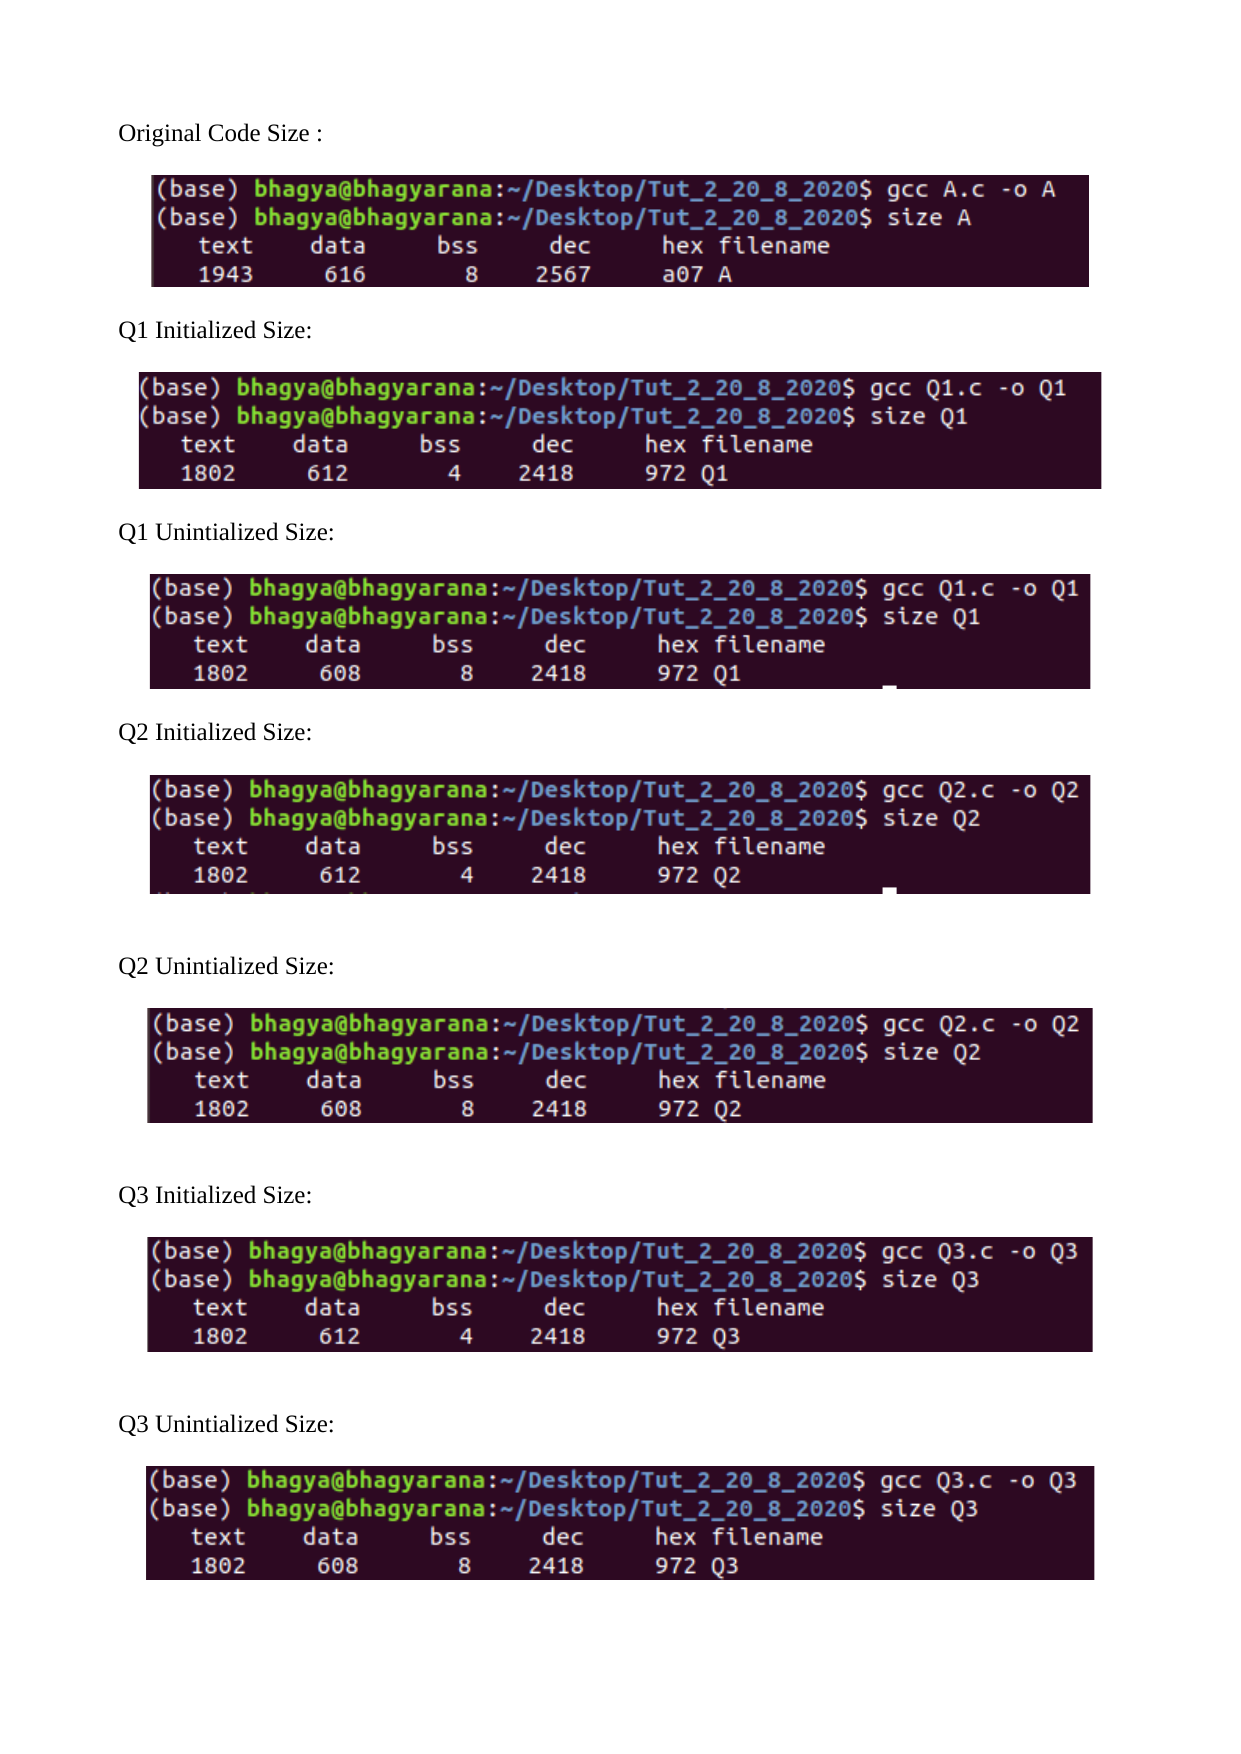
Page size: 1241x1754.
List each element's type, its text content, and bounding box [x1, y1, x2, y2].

text Q3 Initialized Size: [118, 1180, 1122, 1209]
text Q2 Unintialized Size: [118, 951, 1122, 980]
picture [151, 175, 1089, 287]
picture [138, 372, 1102, 489]
picture [147, 1008, 1093, 1123]
picture [149, 574, 1091, 689]
text Original Code Size : [118, 118, 1122, 147]
picture [149, 775, 1091, 894]
picture [147, 1237, 1093, 1352]
picture [146, 1466, 1095, 1580]
text Q2 Initialized Size: [118, 717, 1122, 746]
text Q3 Unintialized Size: [118, 1409, 1122, 1438]
text Q1 Initialized Size: [118, 315, 1122, 344]
text Q1 Unintialized Size: [118, 517, 1122, 546]
